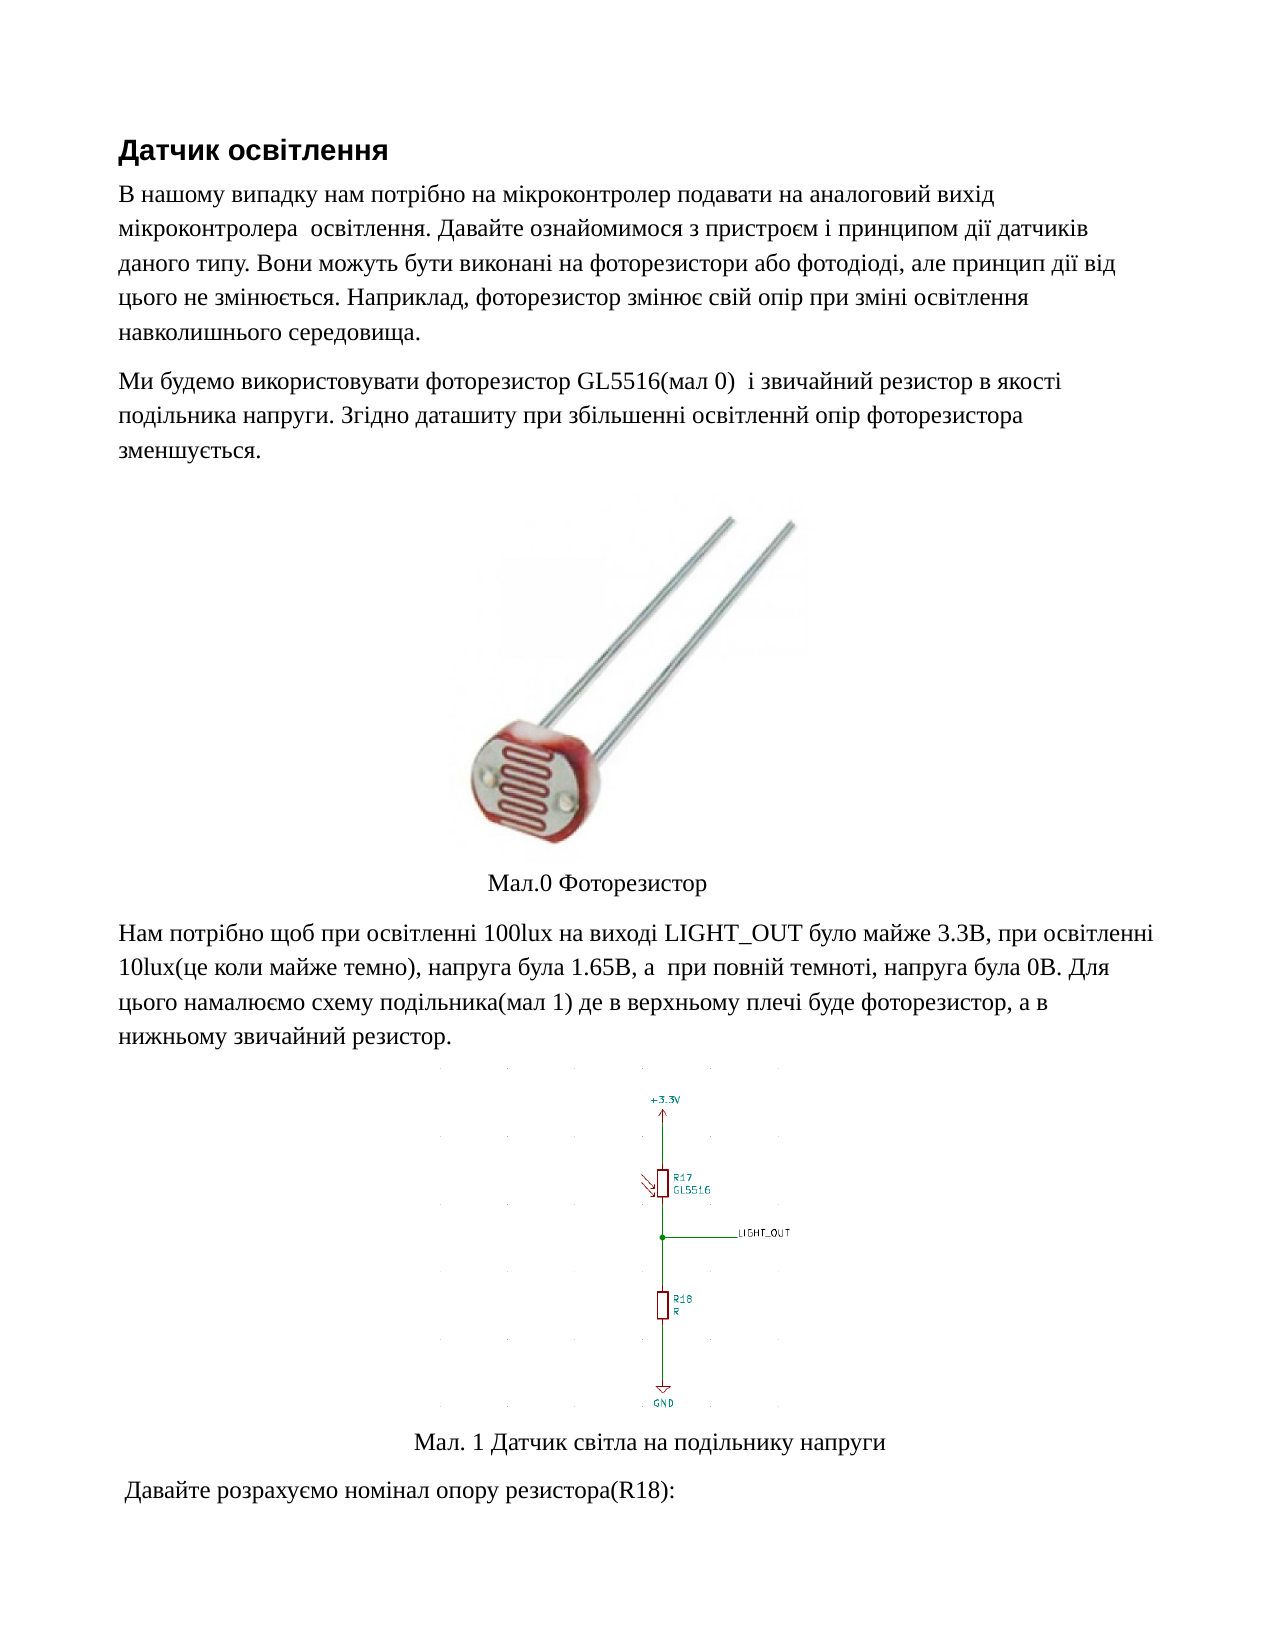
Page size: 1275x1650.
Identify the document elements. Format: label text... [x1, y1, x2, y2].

subtitle Датчик освітлення [118, 133, 1157, 166]
picture [428, 483, 832, 863]
text Мал.0 Фоторезистор [118, 484, 1157, 897]
text Нам потрібно щоб при освітленні 100lux на виході LIGHT_OUT було майже 3.3В, при освітленні 10lux(це коли майже темно), напруга була 1.65В, а при повній темноті, напруга була 0В. Для цього намалюємо схему подільника(мал 1) де в верхньому плечі буде фоторезистор, а в нижньому звичайний резистор. [118, 918, 1157, 1050]
text Давайте розрахуємо номінал опору резистора(R18): [118, 1476, 1157, 1504]
picture [397, 1059, 800, 1421]
text Ми будемо використовувати фоторезистор GL5516(мал 0) і звичайний резистор в якості подільника напруги. Згідно даташиту при збільшенні освітленнй опір фоторезистора зменшується. [118, 366, 1157, 464]
text В нашому випадку нам потрібно на мікроконтролер подавати на аналоговий вихід мікроконтролера освітлення. Давайте ознайомимося з пристроєм і принципом дії датчиків даного типу. Вони можуть бути виконані на фоторезистори або фотодіоді, але принцип дії від цього не змінюється. Наприклад, фоторезистор змінює свій опір при зміні освітлення навколишнього середовища. [118, 179, 1157, 346]
text Мал. 1 Датчик світла на подільнику напруги [118, 1070, 1157, 1455]
